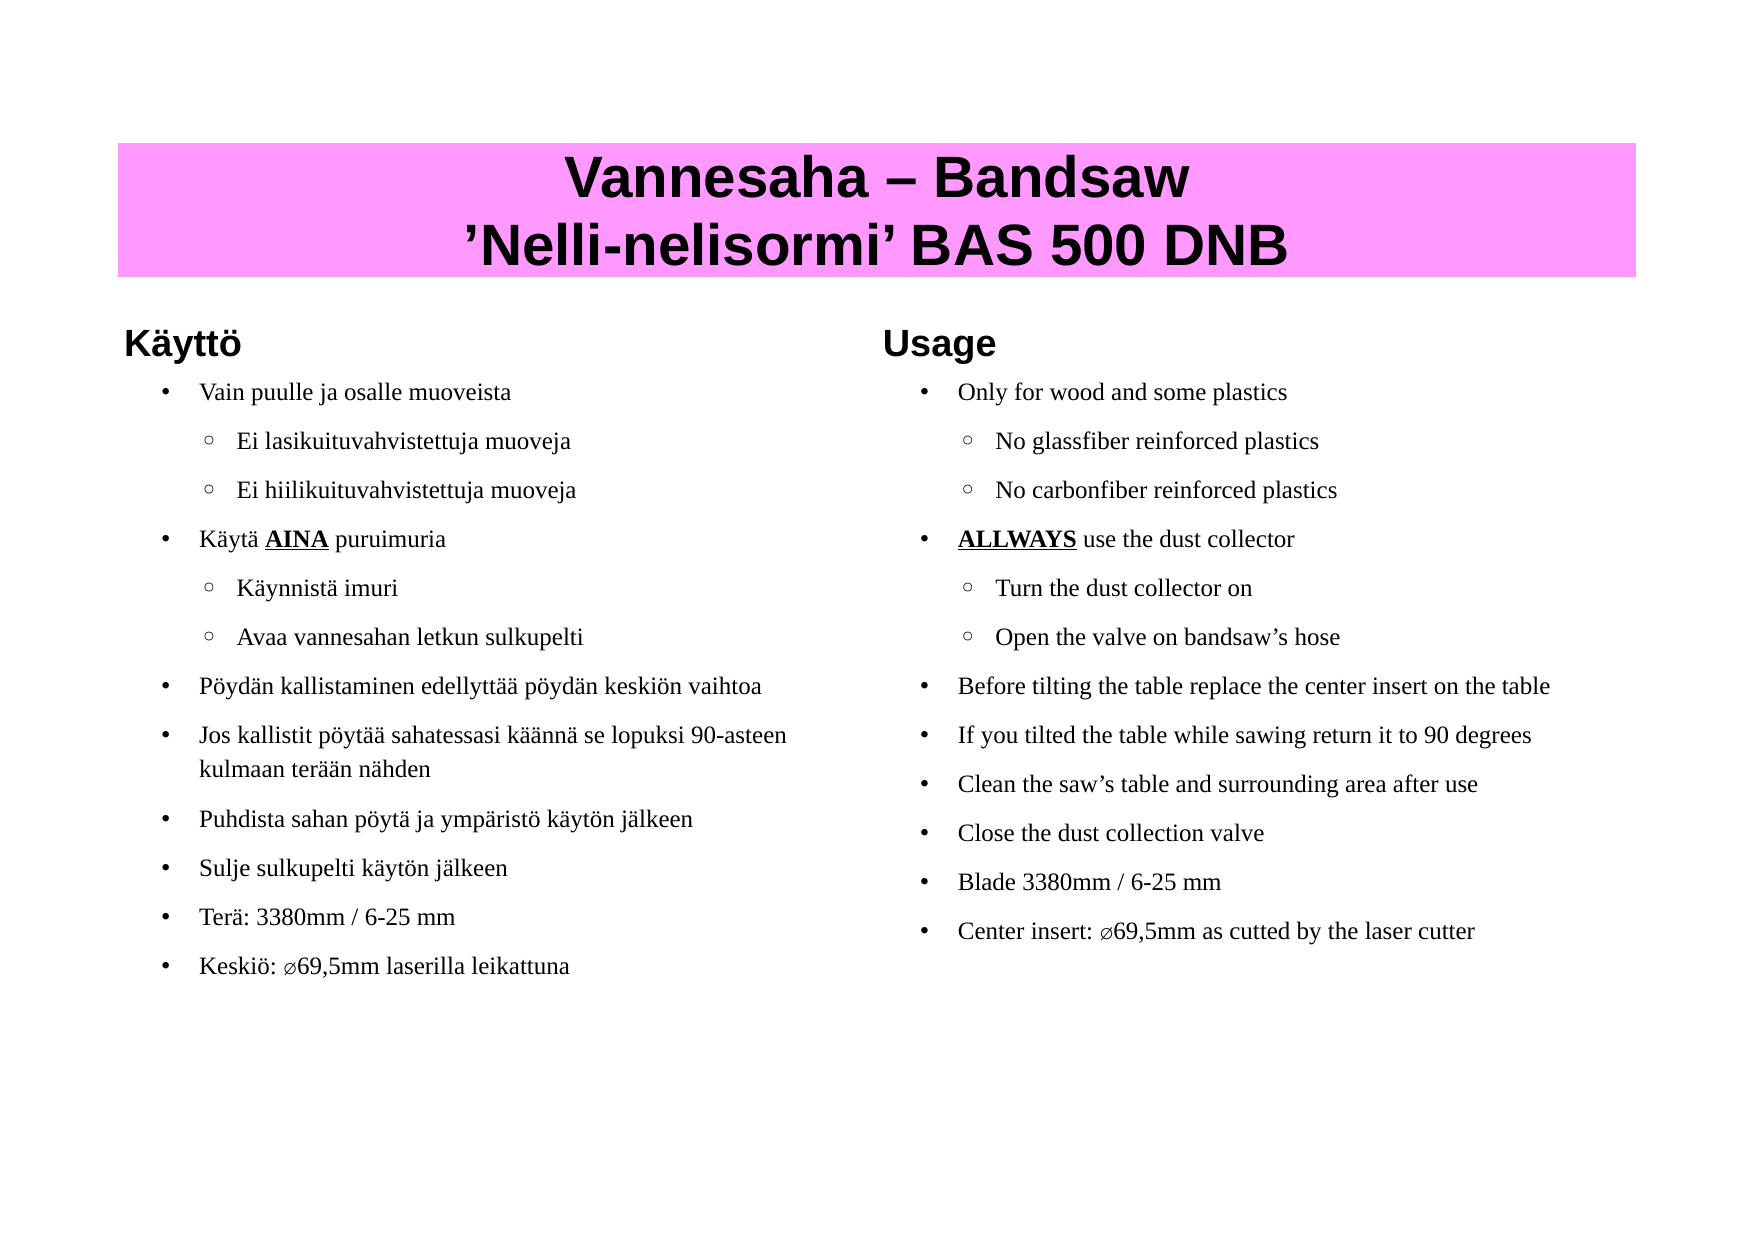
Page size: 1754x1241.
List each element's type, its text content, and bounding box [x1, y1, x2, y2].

title Vannesaha – Bandsaw ’Nelli-nelisormi’ BAS 500 DNB [118, 143, 1636, 277]
table_header Usage Only for wood and some plastics No glassfiber reinforced plastics No carbonfiber reinforced plastics ALLWAYS use the dust collector Turn the dust collector on Open the valve on bandsaw’s hose Before tilting the table replace the center insert on the table If you tilted the table while sawing return it to 90 degrees Clean the saw’s table and surrounding area after use Close the dust collection valve Blade 3380mm / 6-25 mm Center insert: ⌀69,5mm as cutted by the laser cutter [877, 290, 1636, 1000]
table_header Käyttö Vain puulle ja osalle muoveista Ei lasikuituvahvistettuja muoveja Ei hiilikuituvahvistettuja muoveja Käytä AINA puruimuria Käynnistä imuri Avaa vannesahan letkun sulkupelti Pöydän kallistaminen edellyttää pöydän keskiön vaihtoa Jos kallistit pöytää sahatessasi käännä se lopuksi 90-asteen kulmaan terään nähden Puhdista sahan pöytä ja ympäristö käytön jälkeen Sulje sulkupelti käytön jälkeen Terä: 3380mm / 6-25 mm Keskiö: ⌀69,5mm laserilla leikattuna [118, 290, 877, 1000]
